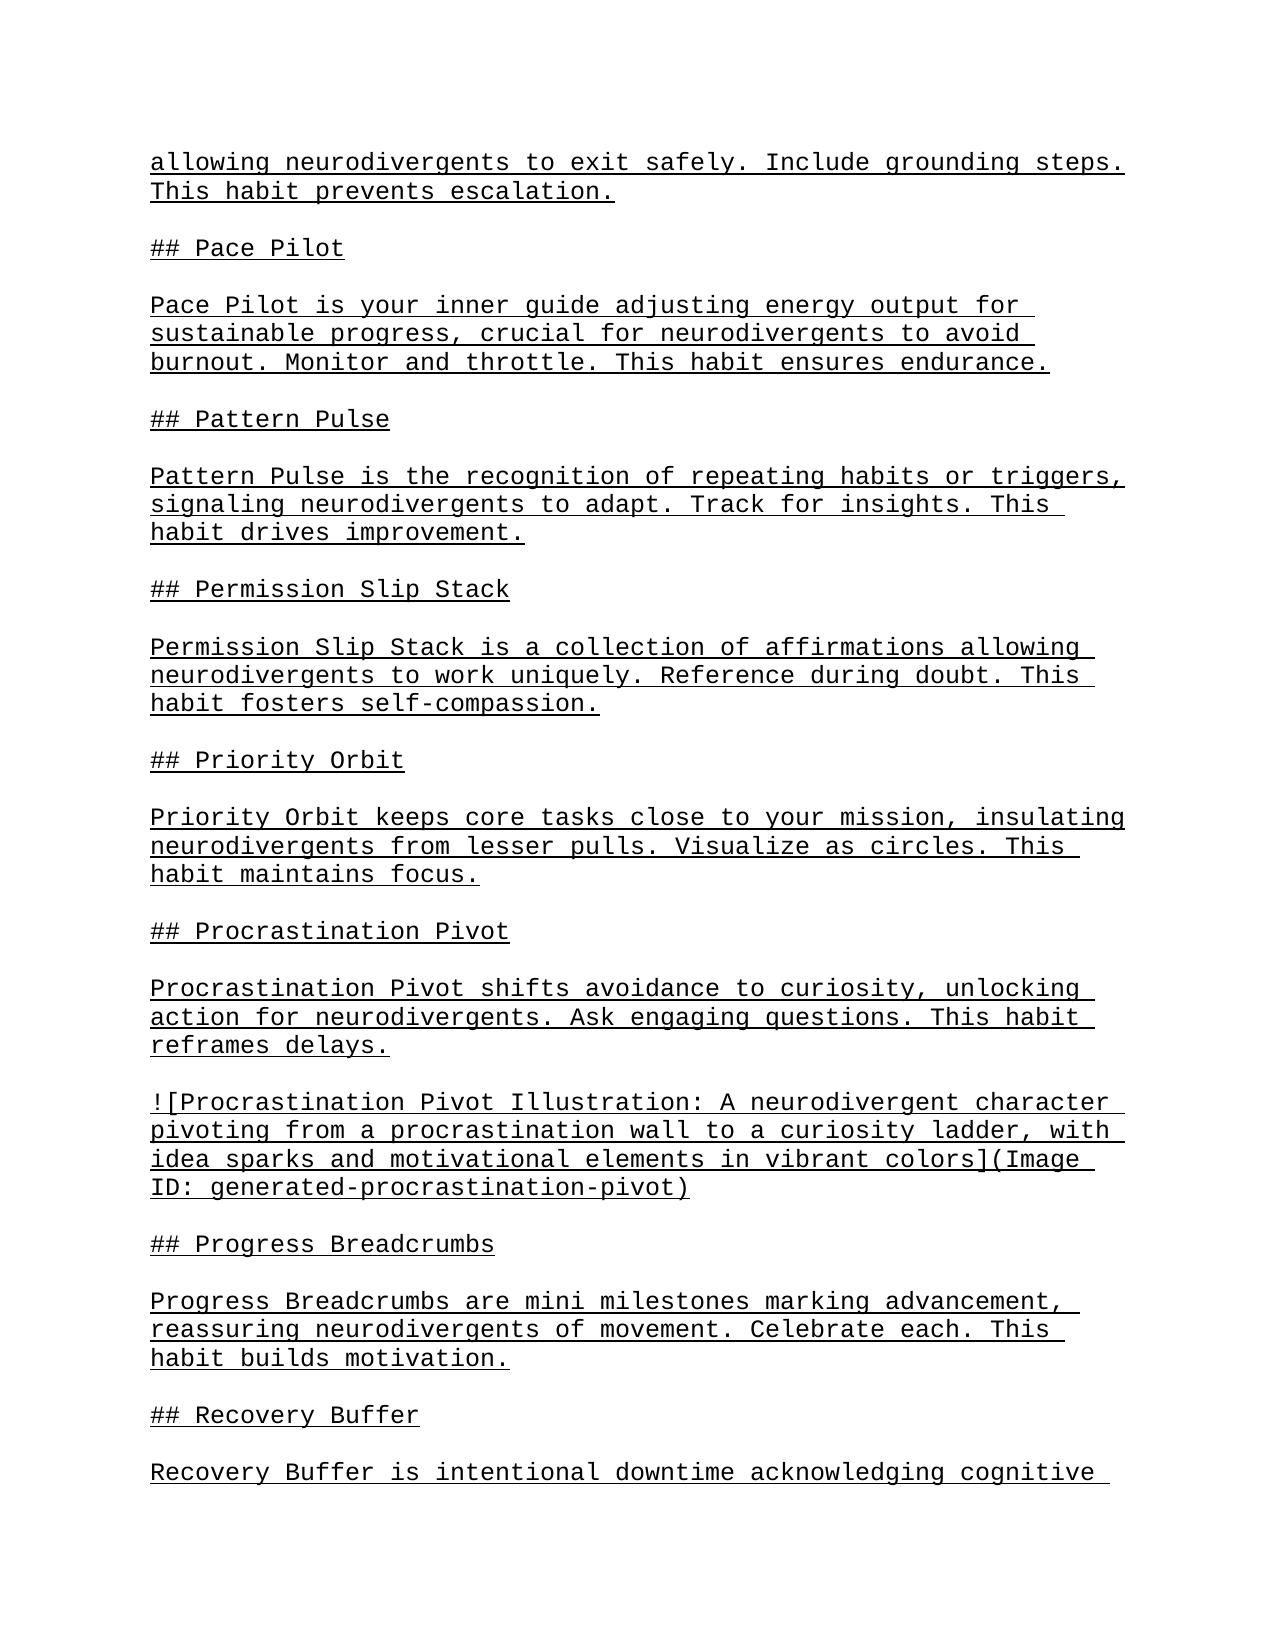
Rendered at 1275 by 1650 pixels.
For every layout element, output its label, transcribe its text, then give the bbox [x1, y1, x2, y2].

text pivoting from a procrastination wall to a curiosity ladder, with [150, 1114, 1125, 1141]
text ## Recovery Buffer [150, 1402, 1125, 1431]
text ## Progress Breadcrumbs [150, 1232, 1125, 1260]
text ## Priority Orbit [150, 748, 1125, 776]
text Progress Breadcrumbs are mini milestones marking advancement, reassuring neurodivergents of movement. Celebrate each. This habit builds motivation. [150, 1289, 1125, 1374]
text ## Permission Slip Stack [150, 577, 1125, 605]
text allowing neurodivergents to exit safely. Include grounding steps. [150, 150, 1125, 173]
text This habit prevents escalation. [150, 175, 1125, 207]
text ![Procrastination Pivot Illustration: A neurodivergent character [150, 1089, 1125, 1113]
text Pace Pilot is your inner guide adjusting energy output for sustainable progress, crucial for neurodivergents to avoid burnout. Monitor and throttle. This habit ensures endurance. [150, 292, 1125, 377]
text Recovery Buffer is intentional downtime acknowledging cognitive [150, 1459, 1125, 1488]
text idea sparks and motivational elements in vibrant colors](Image ID: generated-procrastination-pivot) [150, 1143, 1125, 1203]
text ## Pace Pilot [150, 235, 1125, 264]
text neurodivergents from lesser pulls. Visualize as circles. This habit maintains focus. [150, 830, 1125, 890]
text Permission Slip Stack is a collection of affirmations allowing neurodivergents to work uniquely. Reference during doubt. This habit fosters self-compassion. [150, 634, 1125, 719]
text ## Procrastination Pivot [150, 919, 1125, 947]
text Priority Orbit keeps core tasks close to your mission, insulating [150, 805, 1125, 828]
text ## Pattern Pulse [150, 406, 1125, 434]
text signaling neurodivergents to adapt. Track for insights. This habit drives improvement. [150, 488, 1125, 548]
text Procrastination Pivot shifts avoidance to curiosity, unlocking action for neurodivergents. Ask engaging questions. This habit reframes delays. [150, 976, 1125, 1061]
text Pattern Pulse is the recognition of repeating habits or triggers, [150, 463, 1125, 486]
